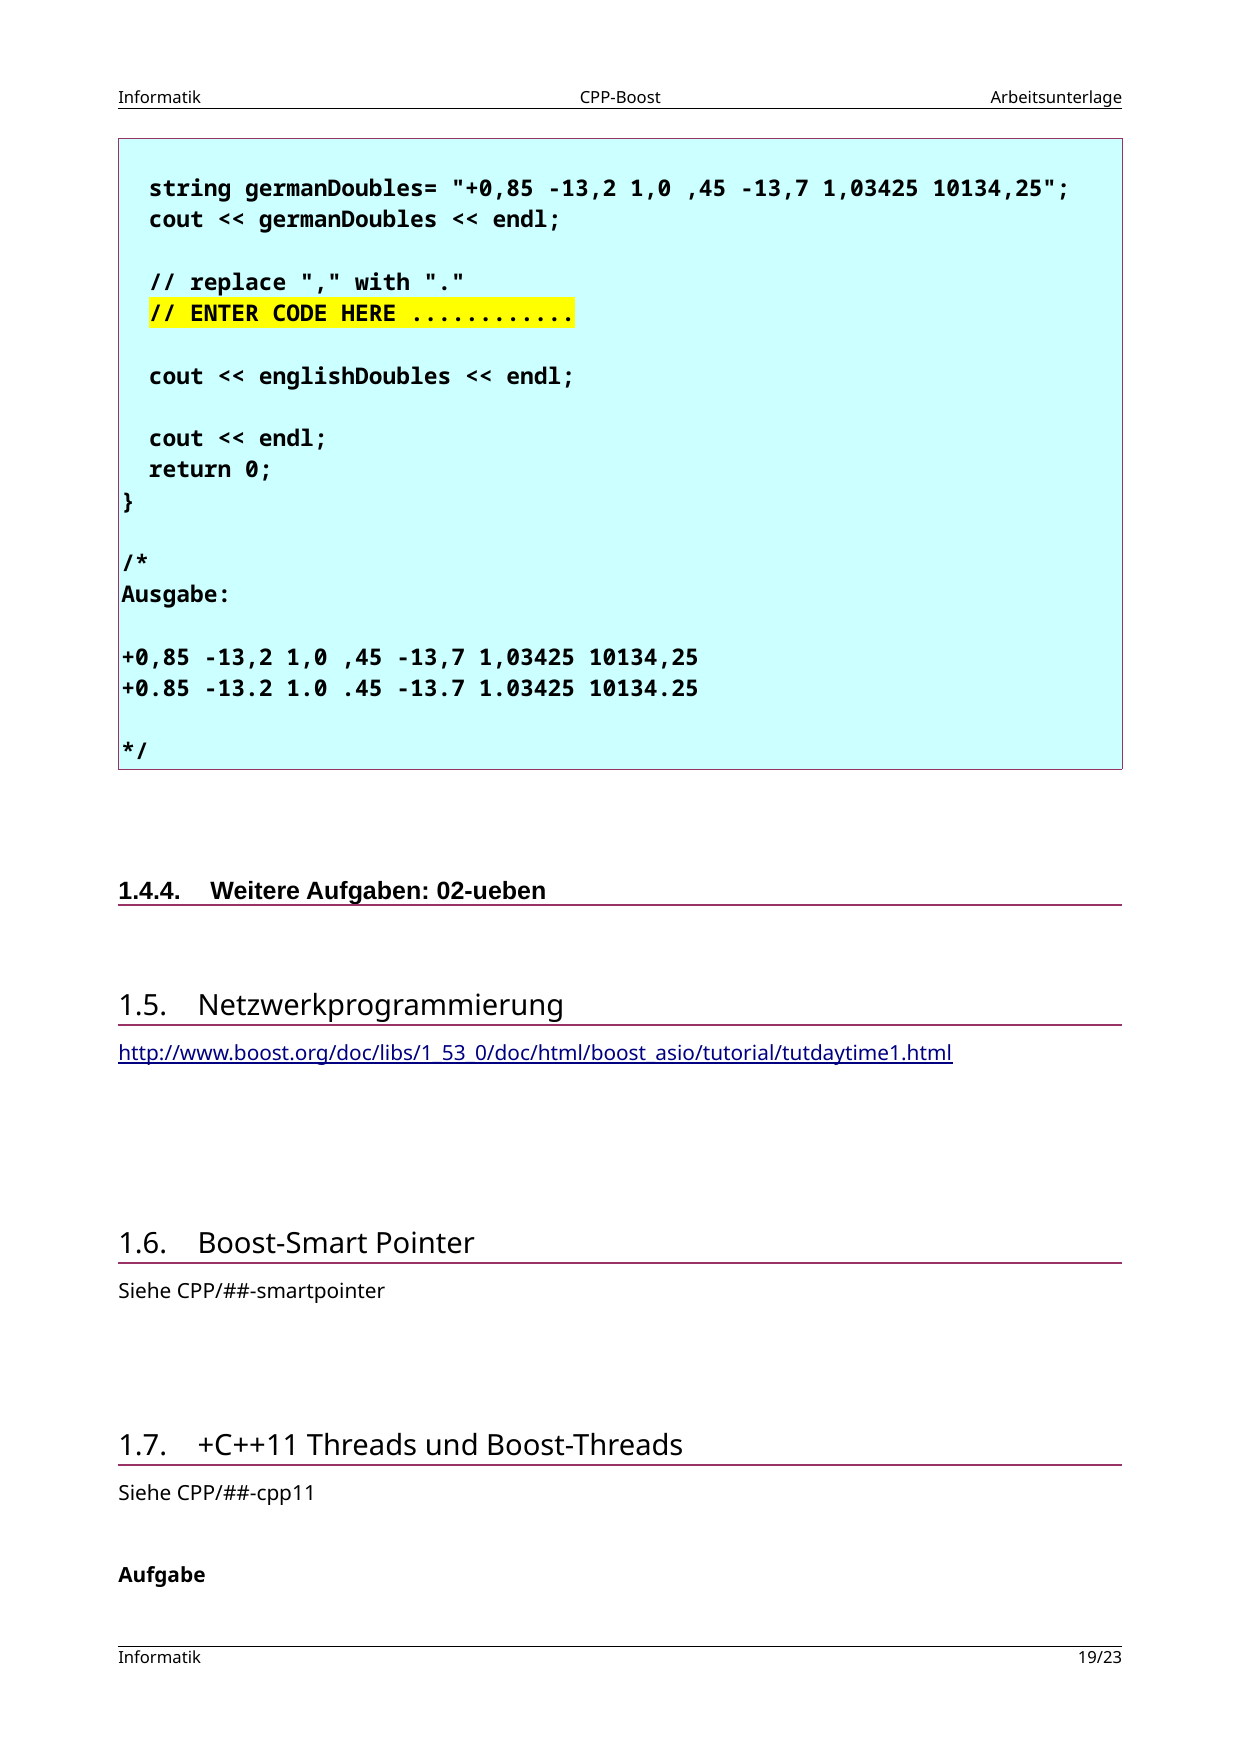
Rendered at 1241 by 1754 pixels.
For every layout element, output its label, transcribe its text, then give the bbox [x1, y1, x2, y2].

subtitle Netzwerkprogrammierung [118, 984, 1122, 1024]
text */ [119, 732, 1122, 769]
subtitle Weitere Aufgaben: 02-ueben [118, 876, 1122, 904]
text Siehe CPP/##-cpp11 [118, 1478, 1122, 1507]
text string germanDoubles= "+0,85 -13,2 1,0 ,45 -13,7 1,03425 10134,25"; [119, 169, 1122, 200]
subtitle Boost-Smart Pointer [118, 1222, 1122, 1262]
text Ausgabe: [119, 575, 1122, 607]
text +0,85 -13,2 1,0 ,45 -13,7 1,03425 10134,25 [119, 638, 1122, 669]
text return 0; [119, 450, 1122, 482]
text // replace "," with "." [119, 263, 1122, 294]
text cout << endl; [119, 419, 1122, 450]
text } [119, 482, 1122, 513]
text http://www.boost.org/doc/libs/1_53_0/doc/html/boost_asio/tutorial/tutdaytime1.html [118, 1038, 1122, 1067]
text /* [119, 544, 1122, 575]
subtitle +C++11 Threads und Boost-Threads [118, 1424, 1122, 1464]
text cout << germanDoubles << endl; [119, 200, 1122, 232]
text +0.85 -13.2 1.0 .45 -13.7 1.03425 10134.25 [119, 669, 1122, 700]
text // ENTER CODE HERE ............ [119, 294, 1122, 325]
text cout << englishDoubles << endl; [119, 357, 1122, 388]
text Aufgabe [118, 1560, 1122, 1589]
text Siehe CPP/##-smartpointer [118, 1276, 1122, 1305]
